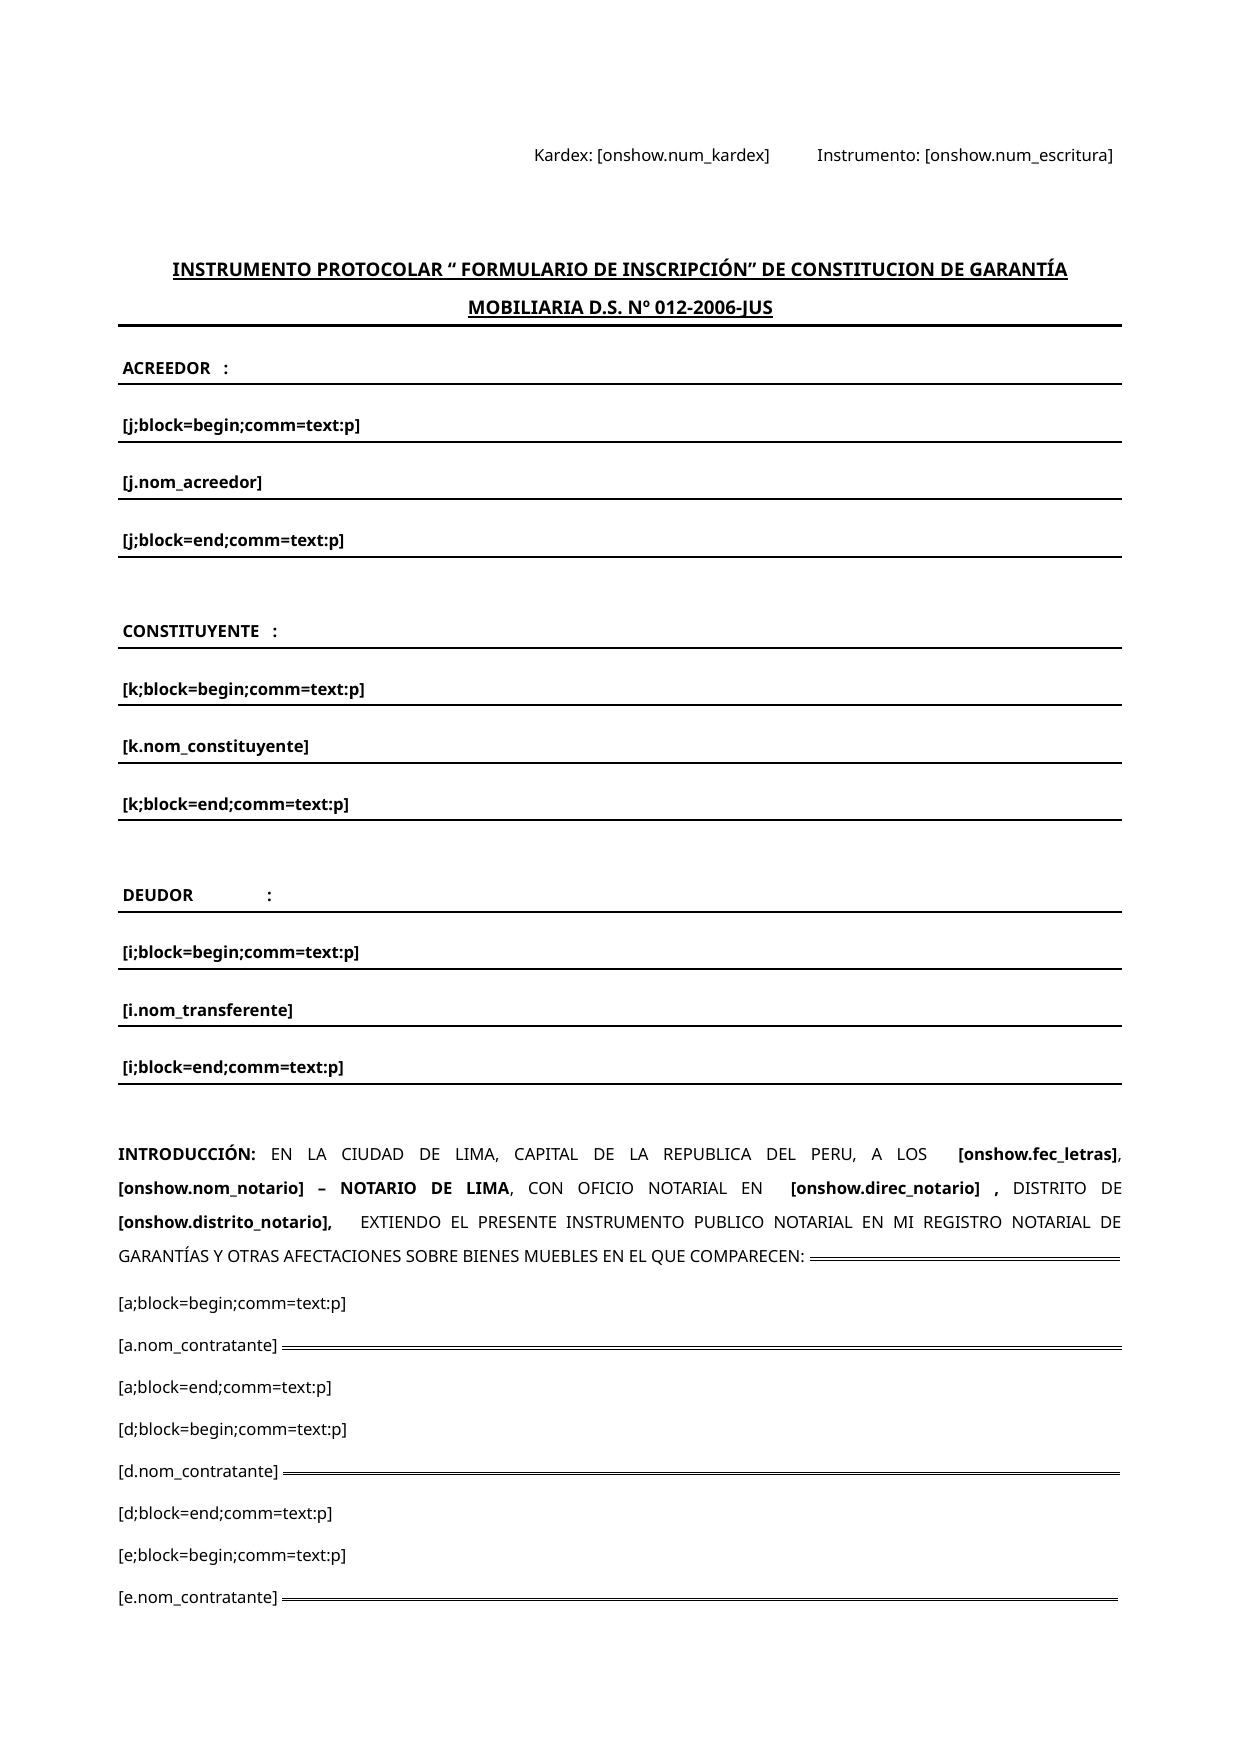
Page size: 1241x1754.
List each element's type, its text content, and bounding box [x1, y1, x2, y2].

text [i.nom_transferente] [118, 994, 1122, 1025]
text [k;block=end;comm=text:p] [118, 788, 1122, 819]
subtitle Kardex: [onshow.num_kardex] Instrumento: [onshow.num_escritura] [118, 143, 1122, 166]
text [i;block=end;comm=text:p] [118, 1051, 1122, 1083]
text INTRODUCCIÓN: EN LA CIUDAD DE LIMA, CAPITAL DE LA REPUBLICA DEL PERU, A LOS [onshow.fec_letras], [onshow.nom_notario] – NOTARIO DE LIMA, CON OFICIO NOTARIAL EN [onshow.direc_notario] , DISTRITO DE [onshow.distrito_notario], EXTIENDO EL PRESENTE INSTRUMENTO PUBLICO NOTARIAL EN MI REGISTRO NOTARIAL DE GARANTÍAS Y OTRAS AFECTACIONES SOBRE BIENES MUEBLES EN EL QUE COMPARECEN: [118, 1109, 1122, 1268]
text DEUDOR : [118, 845, 1122, 911]
text [e.nom_contratante] [118, 1585, 1122, 1608]
text [d;block=begin;comm=text:p] [118, 1417, 1122, 1440]
text [d.nom_contratante] [118, 1459, 1122, 1482]
text [i;block=begin;comm=text:p] [118, 937, 1122, 968]
text INSTRUMENTO PROTOCOLAR “ FORMULARIO DE INSCRIPCIÓN” DE CONSTITUCION DE GARANTÍA MOBILIARIA D.S. Nº 012-2006-JUS [118, 252, 1122, 324]
text ACREEDOR : [118, 352, 1122, 383]
text [e;block=begin;comm=text:p] [118, 1543, 1122, 1566]
text [j;block=begin;comm=text:p] [118, 409, 1122, 441]
text [j.nom_acreedor] [118, 467, 1122, 498]
text [d;block=end;comm=text:p] [118, 1501, 1122, 1524]
text [a;block=end;comm=text:p] [118, 1376, 1122, 1398]
text [k;block=begin;comm=text:p] [118, 673, 1122, 704]
text [j;block=end;comm=text:p] [118, 524, 1122, 556]
text [a;block=begin;comm=text:p] [118, 1292, 1122, 1314]
text [a.nom_contratante] [118, 1333, 1122, 1356]
text CONSTITUYENTE : [118, 581, 1122, 647]
text [k.nom_constituyente] [118, 730, 1122, 762]
